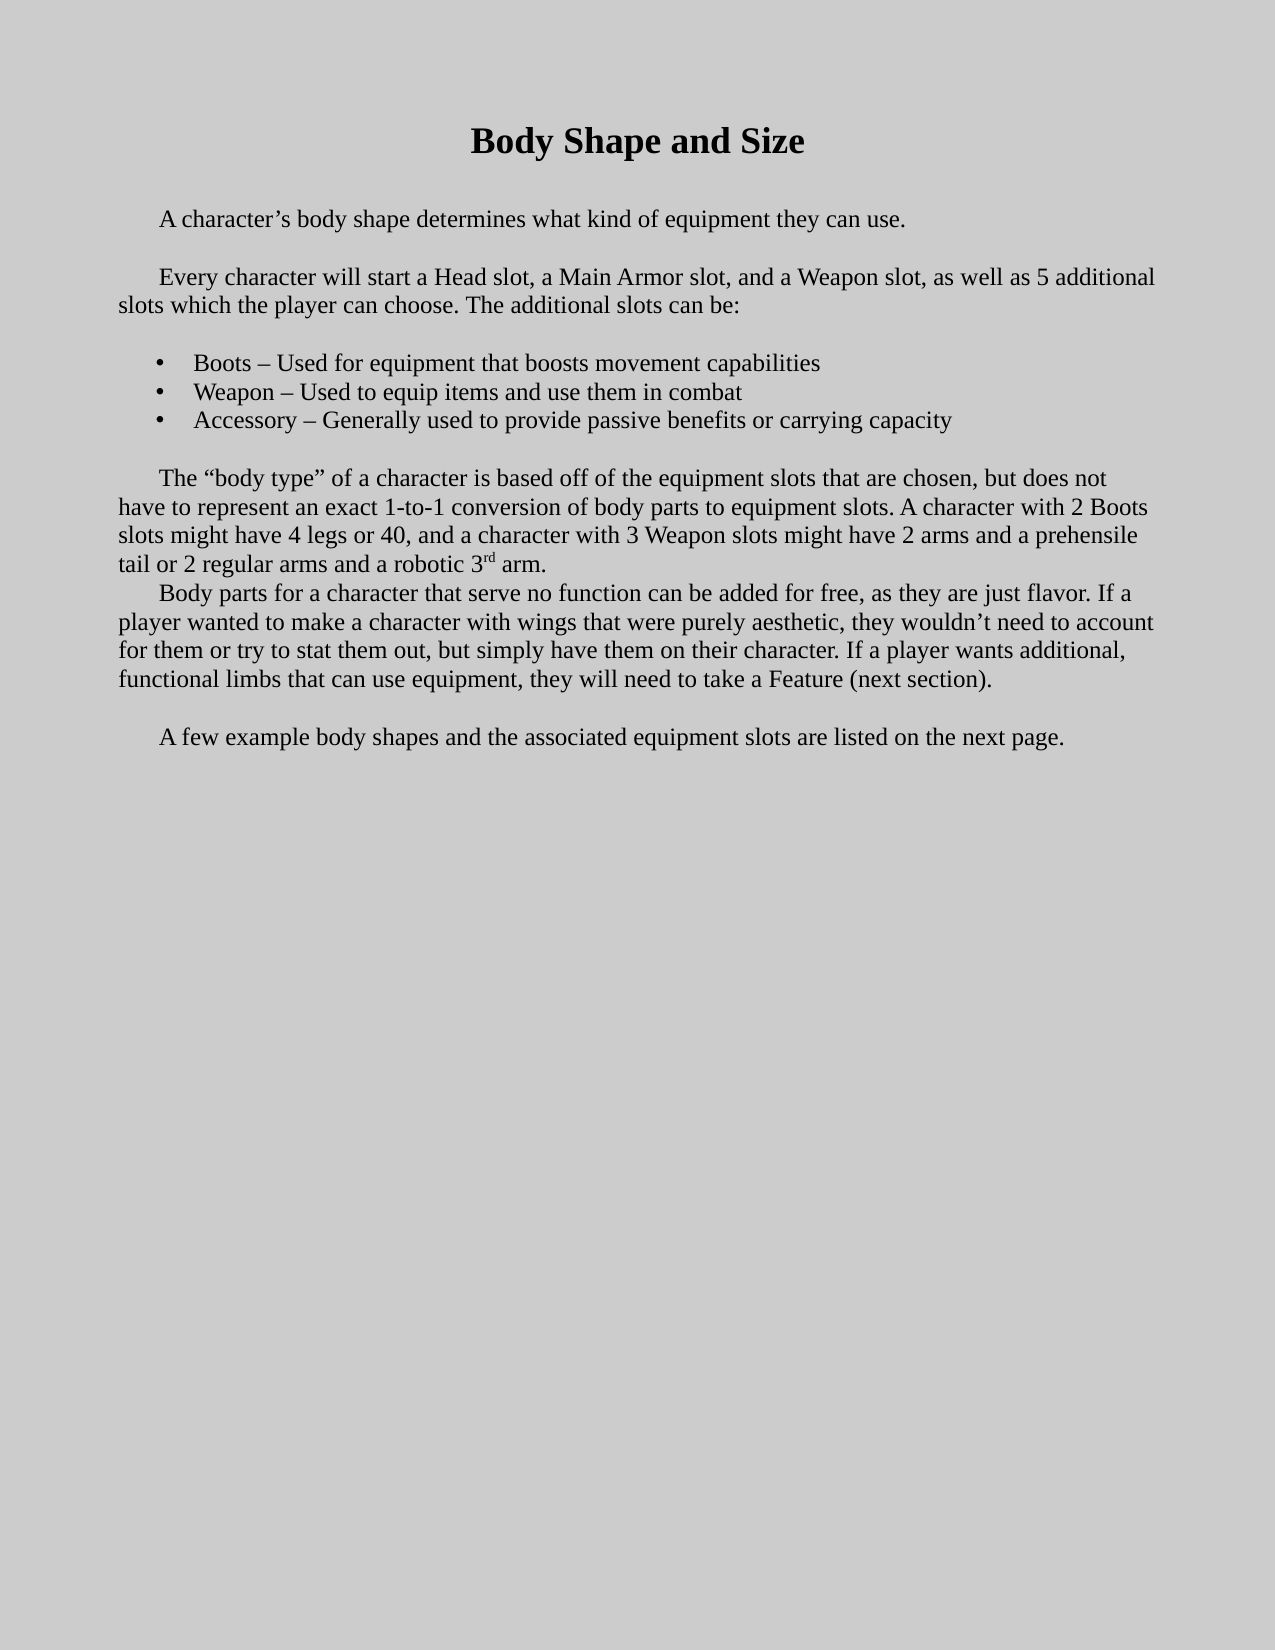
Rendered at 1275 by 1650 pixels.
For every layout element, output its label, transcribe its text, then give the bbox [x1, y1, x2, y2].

text The “body type” of a character is based off of the equipment slots that are chosen, but does not have to represent an exact 1-to-1 conversion of body parts to equipment slots. A character with 2 Boots slots might have 4 legs or 40, and a character with 3 Weapon slots might have 2 arms and a prehensile tail or 2 regular arms and a robotic 3rd arm. [118, 463, 1157, 578]
text Every character will start a Head slot, a Main Armor slot, and a Weapon slot, as well as 5 additional slots which the player can choose. The additional slots can be: [118, 262, 1157, 319]
text A few example body shapes and the associated equipment slots are listed on the next page. [118, 722, 1157, 751]
text A character’s body shape determines what kind of equipment they can use. [118, 204, 1157, 233]
list Boots – Used for equipment that boosts movement capabilities [156, 348, 1157, 377]
text Body parts for a character that serve no function can be added for free, as they are just flavor. If a player wanted to make a character with wings that were purely aesthetic, they wouldn’t need to account for them or try to stat them out, but simply have them on their character. If a player wants additional, functional limbs that can use equipment, they will need to take a Feature (next section). [118, 578, 1157, 693]
text Body Shape and Size [118, 118, 1157, 161]
list Accessory – Generally used to provide passive benefits or carrying capacity [156, 406, 1157, 434]
list Weapon – Used to equip items and use them in combat [156, 377, 1157, 406]
